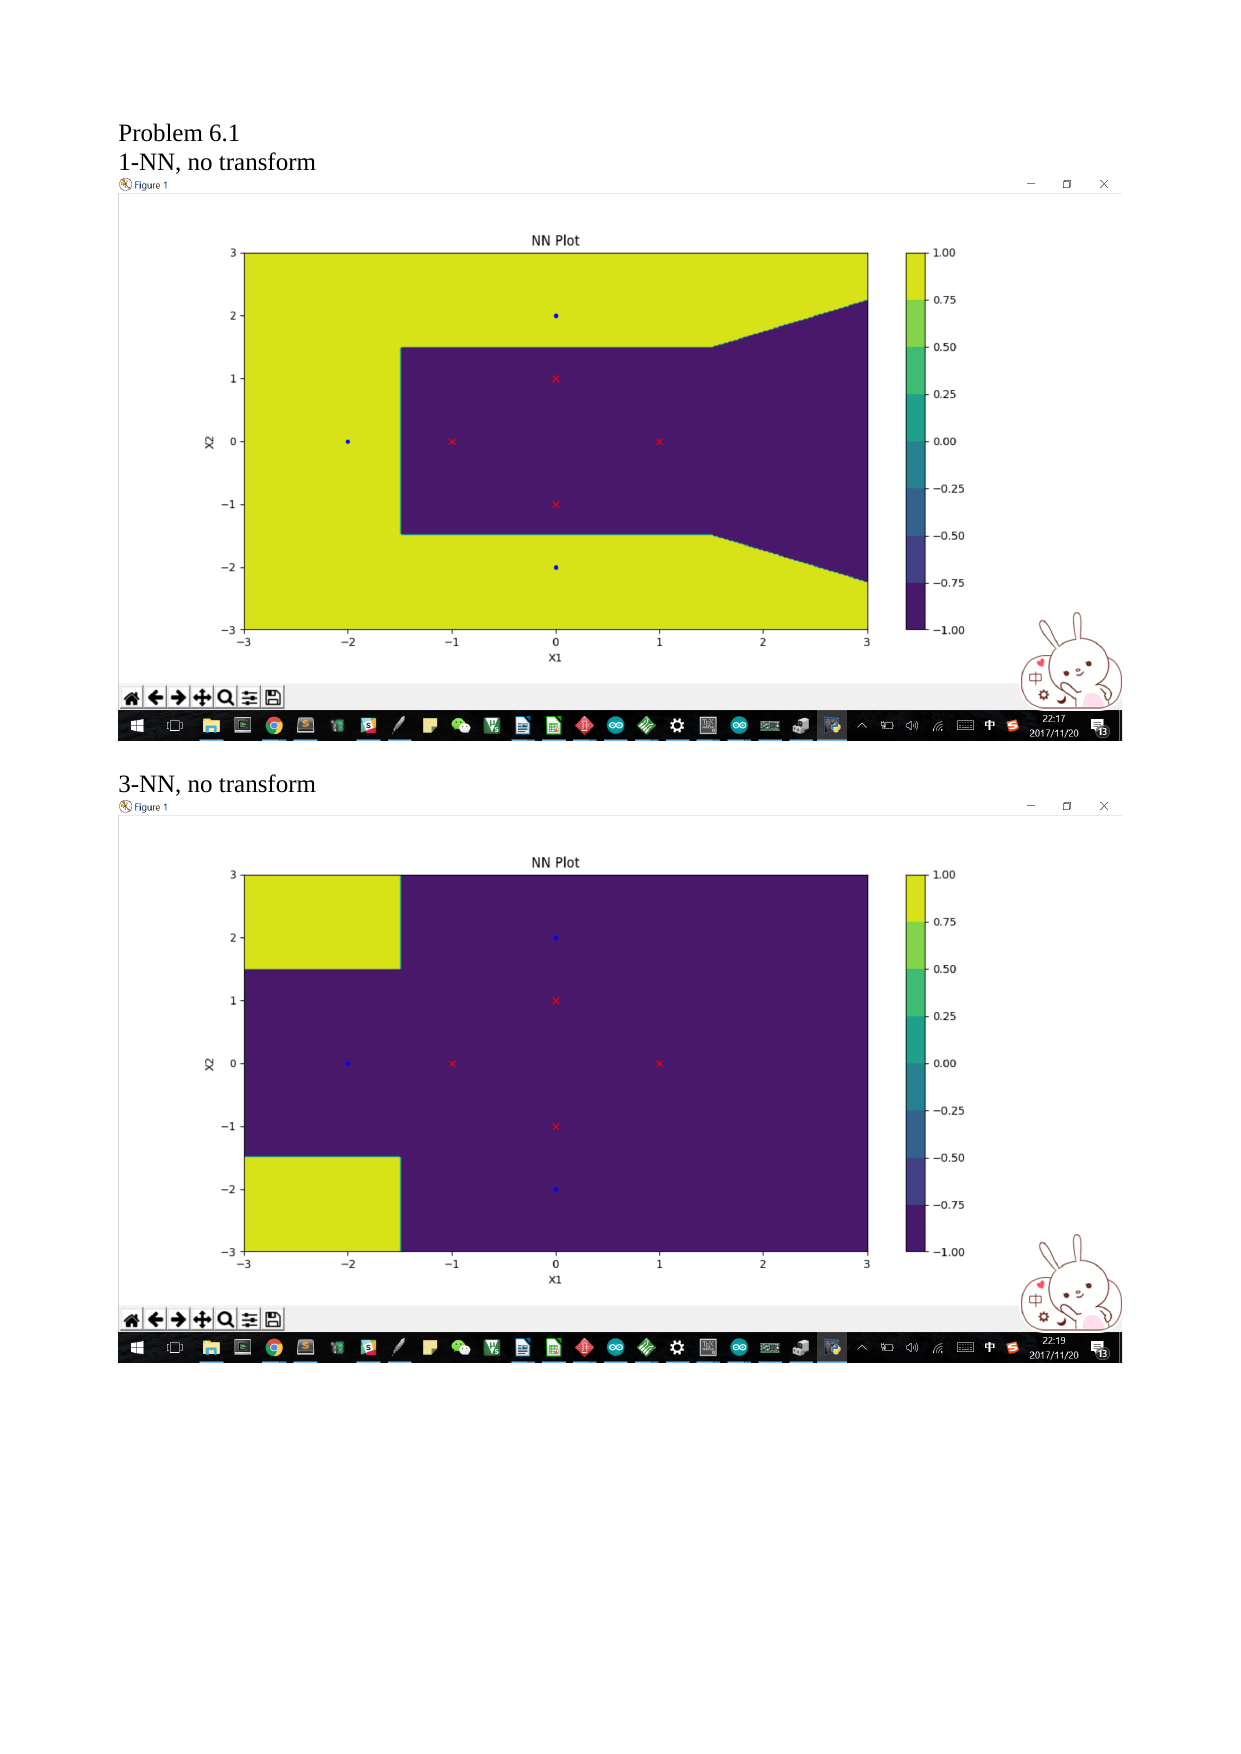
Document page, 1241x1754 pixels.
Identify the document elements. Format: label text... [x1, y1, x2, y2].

picture [118, 797, 1123, 1363]
text 1-NN, no transform [118, 147, 1122, 175]
text Problem 6.1 [118, 118, 1122, 147]
text 3-NN, no transform [118, 769, 1122, 797]
picture [118, 175, 1123, 741]
